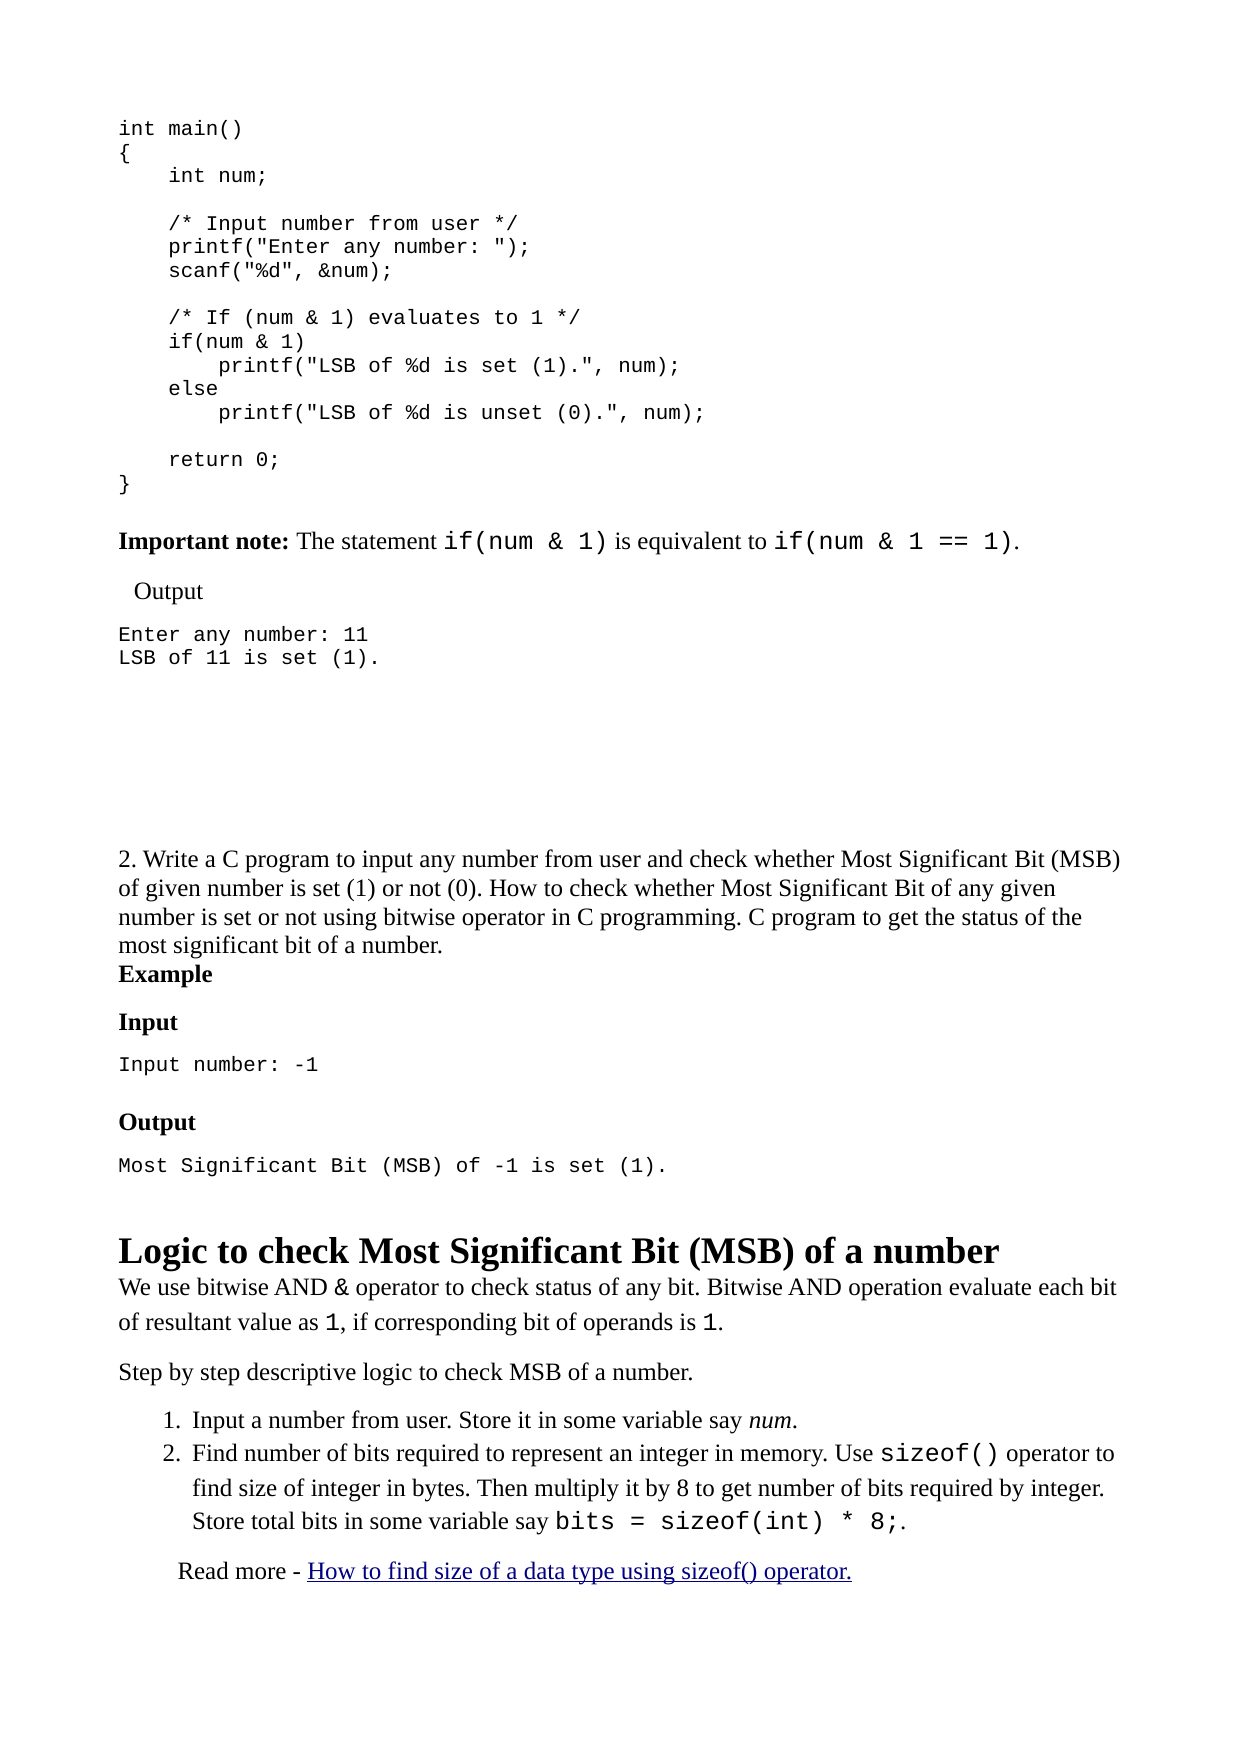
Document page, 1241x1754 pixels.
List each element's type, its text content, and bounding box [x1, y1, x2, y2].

text Input number: -1 [118, 1054, 1122, 1078]
text printf("Enter any number: "); [118, 236, 1122, 260]
text { [118, 142, 1122, 165]
text Read more - How to find size of a data type using sizeof() operator. [177, 1556, 1063, 1585]
subtitle Logic to check Most Significant Bit (MSB) of a number [118, 1229, 1122, 1272]
list Input a number from user. Store it in some variable say num. [162, 1405, 1122, 1433]
text Output [118, 1107, 1122, 1136]
text 2. Write a C program to input any number from user and check whether Most Significant Bit (MSB) of given number is set (1) or not (0). How to check whether Most Significant Bit of any given number is set or not using bitwise operator in C programming. C program to get the status of the most significant bit of a number. [118, 844, 1122, 959]
text Most Significant Bit (MSB) of -1 is set (1). [118, 1155, 1122, 1179]
text LSB of 11 is set (1). [118, 647, 1122, 671]
text /* If (num & 1) evaluates to 1 */ [118, 307, 1122, 331]
text printf("LSB of %d is set (1).", num); [118, 354, 1122, 378]
text return 0; [118, 449, 1122, 473]
text } [118, 473, 1122, 496]
text printf("LSB of %d is unset (0).", num); [118, 402, 1122, 426]
text Example [118, 959, 1122, 988]
text /* Input number from user */ [118, 213, 1122, 236]
text Output [134, 576, 1114, 605]
text We use bitwise AND & operator to check status of any bit. Bitwise AND operation evaluate each bit of resultant value as 1, if corresponding bit of operands is 1. [118, 1272, 1122, 1338]
text Input [118, 1007, 1122, 1035]
text else [118, 378, 1122, 402]
text if(num & 1) [118, 331, 1122, 354]
text scanf("%d", &num); [118, 260, 1122, 284]
text int num; [118, 165, 1122, 189]
text Important note: The statement if(num & 1) is equivalent to if(num & 1 == 1). [118, 526, 1122, 557]
text int main() [118, 118, 1122, 142]
text Step by step descriptive logic to check MSB of a number. [118, 1357, 1122, 1386]
list Find number of bits required to represent an integer in memory. Use sizeof() operator to find size of integer in bytes. Then multiply it by 8 to get number of bits required by integer. Store total bits in some variable say bits = sizeof(int) * 8;. [162, 1438, 1122, 1537]
text Enter any number: 11 [118, 623, 1122, 647]
